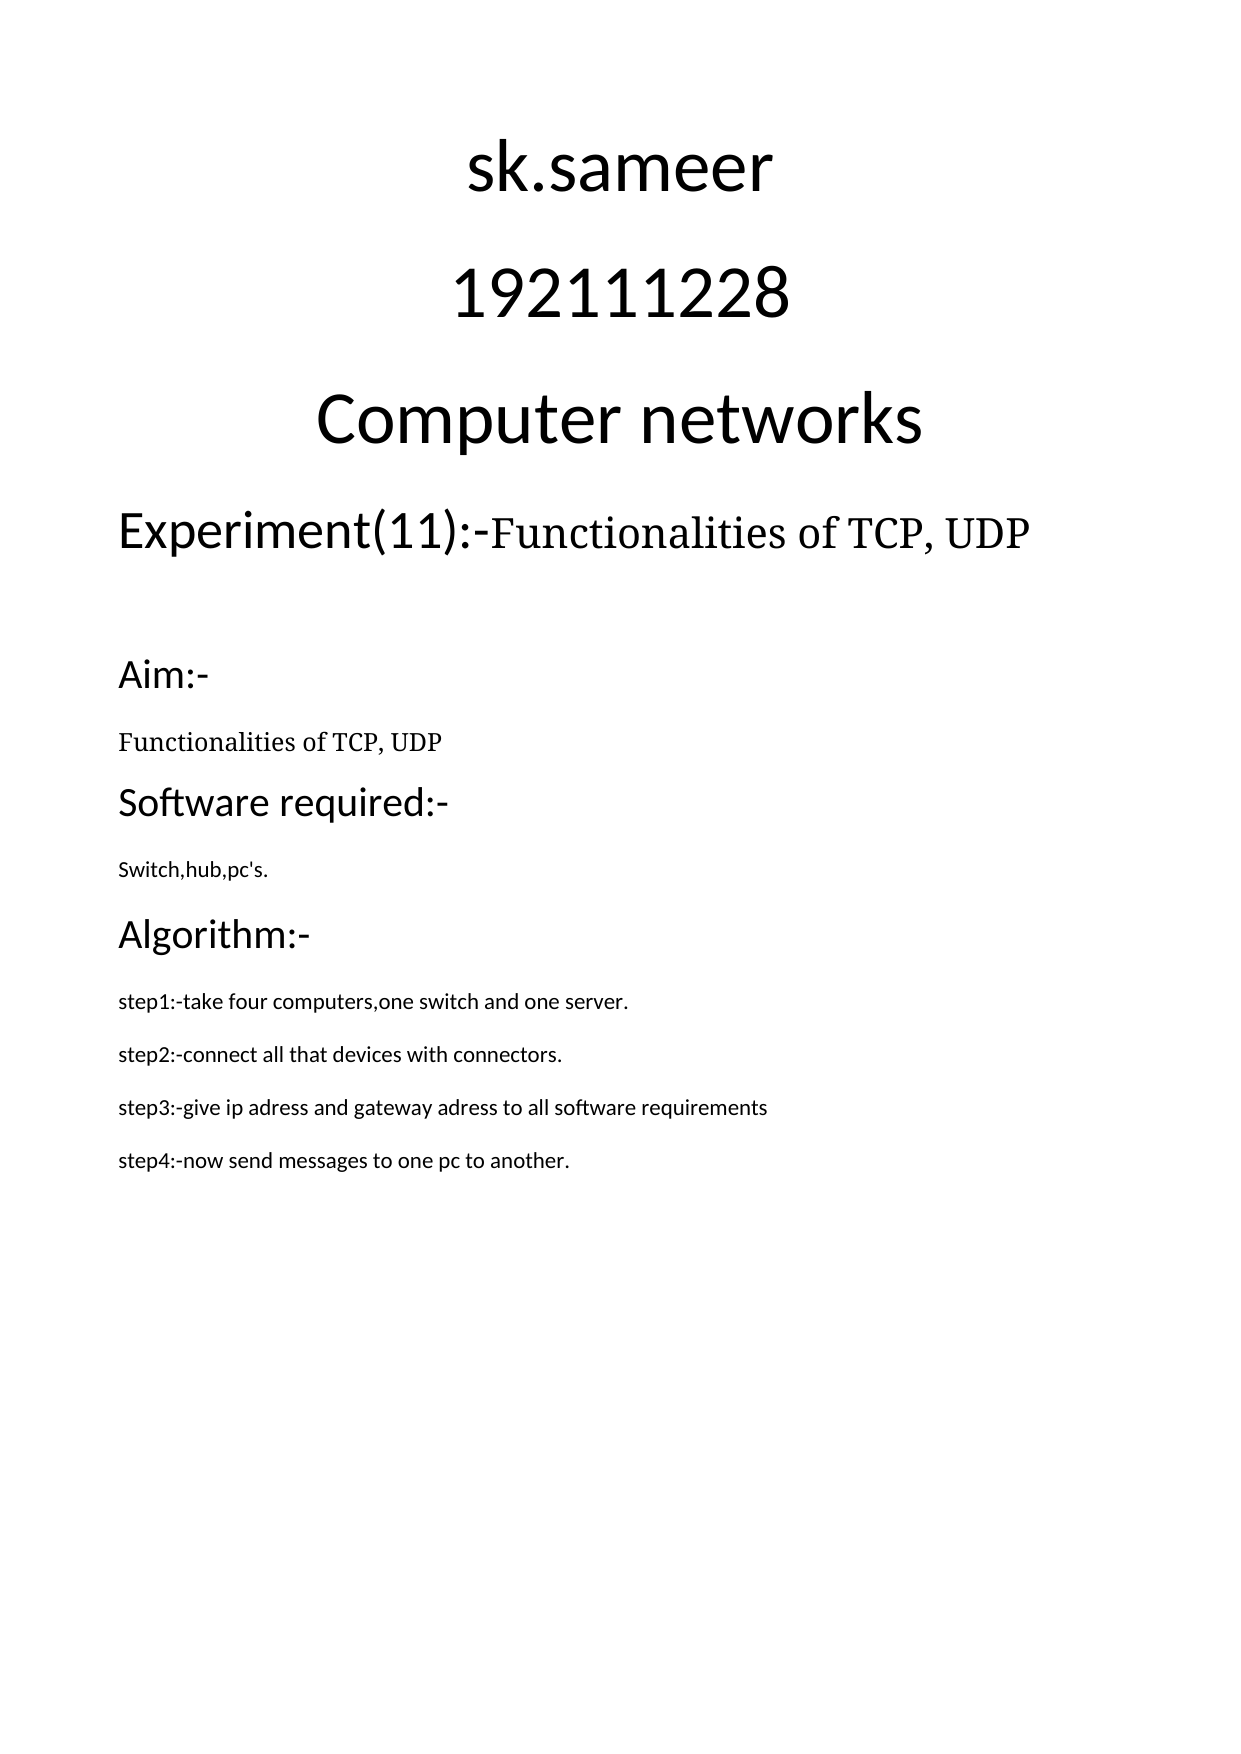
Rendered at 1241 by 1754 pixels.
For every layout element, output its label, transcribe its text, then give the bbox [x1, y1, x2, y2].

text Algorithm:- [118, 908, 1122, 959]
text step1:-take four computers,one switch and one server. [118, 987, 1122, 1015]
text step3:-give ip adress and gateway adress to all software requirements [118, 1093, 1122, 1121]
text step4:-now send messages to one pc to another. [118, 1146, 1122, 1174]
text Aim:- [118, 648, 1122, 699]
text step2:-connect all that devices with connectors. [118, 1040, 1122, 1068]
text sk.sameer [118, 118, 1122, 210]
text Functionalities of TCP, UDP [118, 725, 1122, 759]
text Computer networks [118, 370, 1122, 462]
text Software required:- [118, 776, 1122, 827]
text Experiment(11):-Functionalities of TCP, UDP [118, 496, 1122, 562]
text 192111228 [118, 244, 1122, 336]
text Switch,hub,pc's. [118, 855, 1122, 883]
